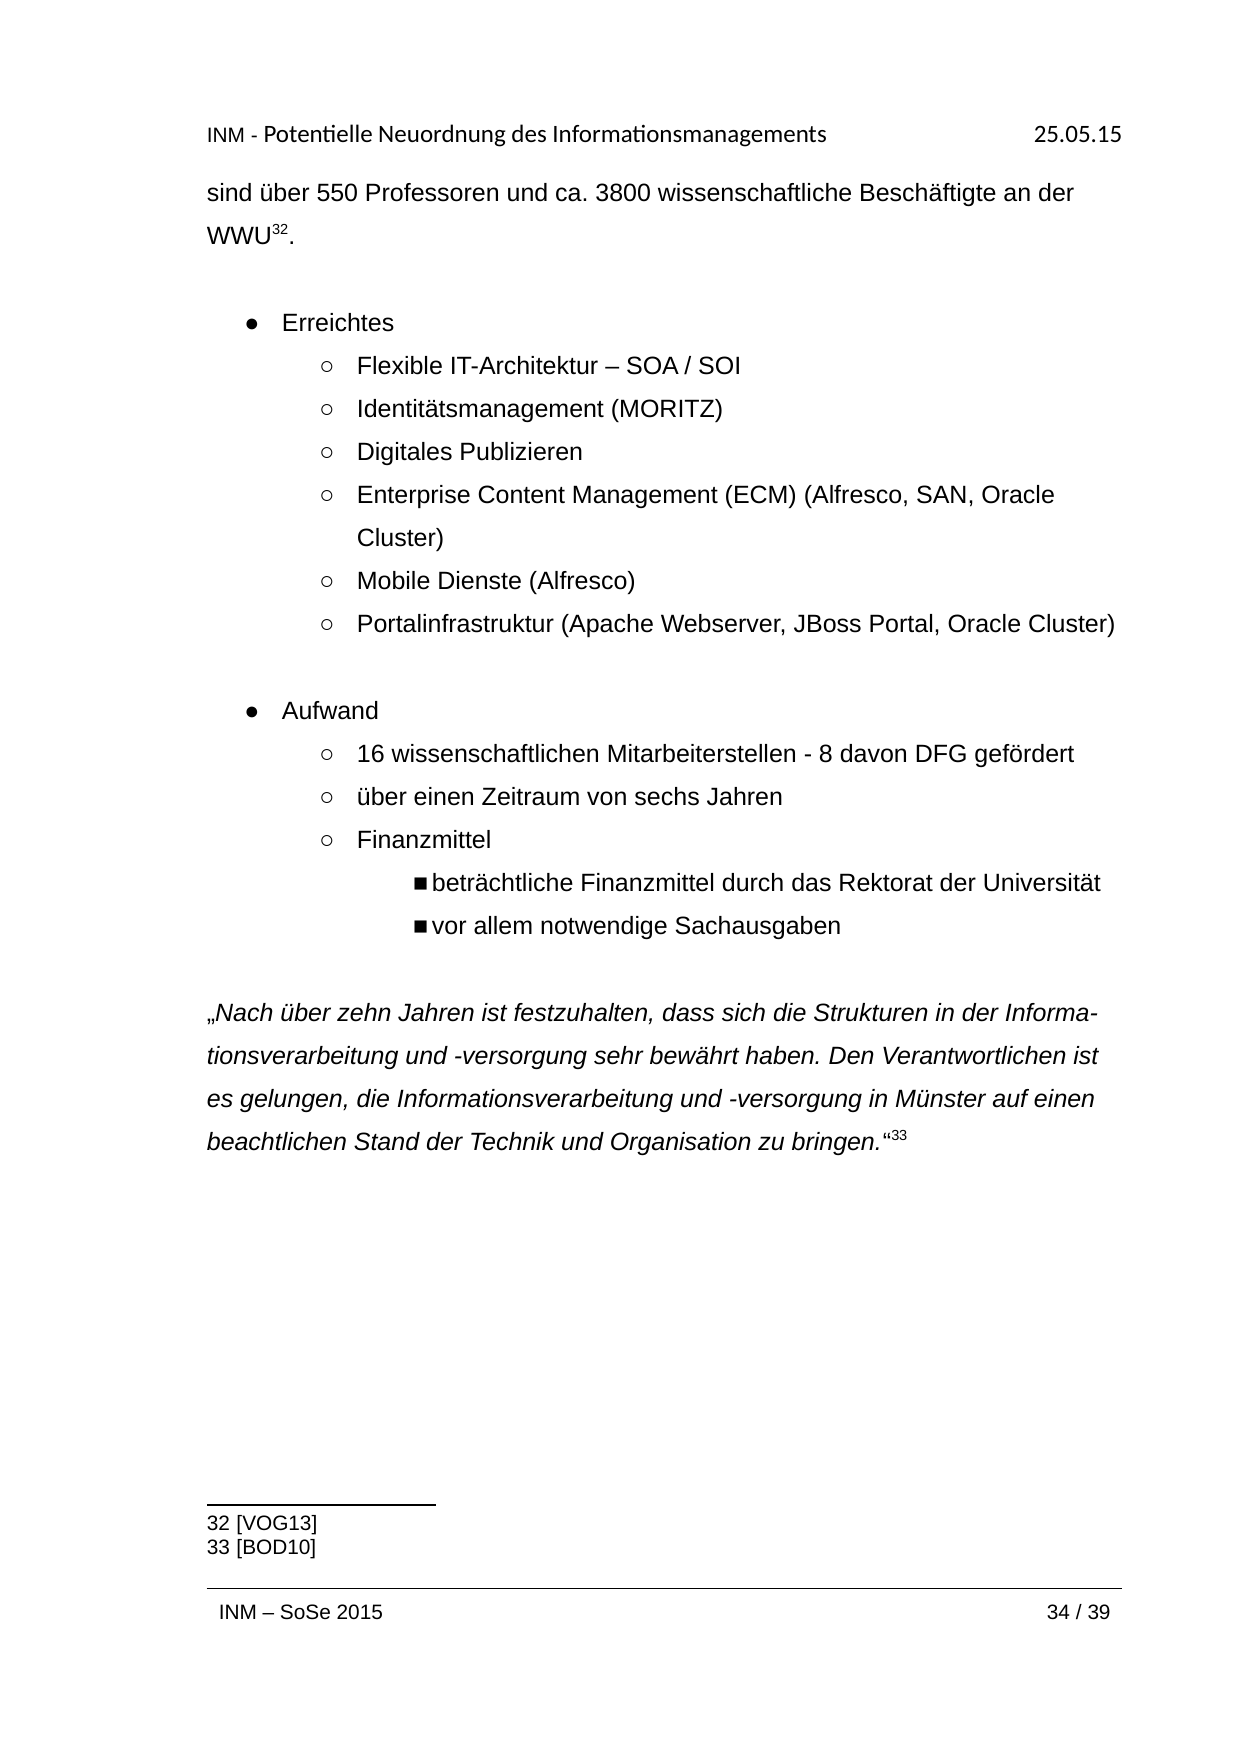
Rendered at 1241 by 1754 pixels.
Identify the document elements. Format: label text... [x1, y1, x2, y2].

list 16 wissenschaftlichen Mitarbeiterstellen - 8 davon DFG gefördert [319, 739, 1122, 767]
list Aufwand [244, 696, 1122, 724]
list Enterprise Content Management (ECM) (Alfresco, SAN, Oracle Cluster) [319, 480, 1122, 552]
list Finanzmittel [319, 825, 1122, 854]
list Mobile Dienste (Alfresco) [319, 566, 1122, 595]
list beträchtliche Finanzmittel durch das Rektorat der Universität [413, 868, 1122, 897]
text [VOG13] [207, 1511, 1122, 1535]
list Identitätsmanagement (MORITZ) [319, 394, 1122, 422]
list über einen Zeitraum von sechs Jahren [319, 782, 1122, 811]
list Portalinfrastruktur (Apache Webserver, JBoss Portal, Oracle Cluster) [319, 609, 1122, 681]
text „Nach über zehn Jahren ist festzuhalten, dass sich die Strukturen in der Informa- tionsverarbeitung und -versorgung sehr bewährt haben. Den Verantwortlichen ist es gelungen, die Informationsverarbeitung und -versorgung in Münster auf einen beachtlichen Stand der Technik und Organisation zu bringen.“ [207, 997, 1122, 1156]
list vor allem notwendige Sachausgaben [413, 911, 1122, 940]
text sind über 550 Professoren und ca. 3800 wissenschaftliche Beschäftigte an der WWU. [207, 178, 1122, 293]
list Flexible IT-Architektur – SOA / SOI [319, 351, 1122, 379]
list Digitales Publizieren [319, 437, 1122, 466]
list Erreichtes [244, 307, 1122, 336]
text [BOD10] [207, 1535, 1122, 1559]
